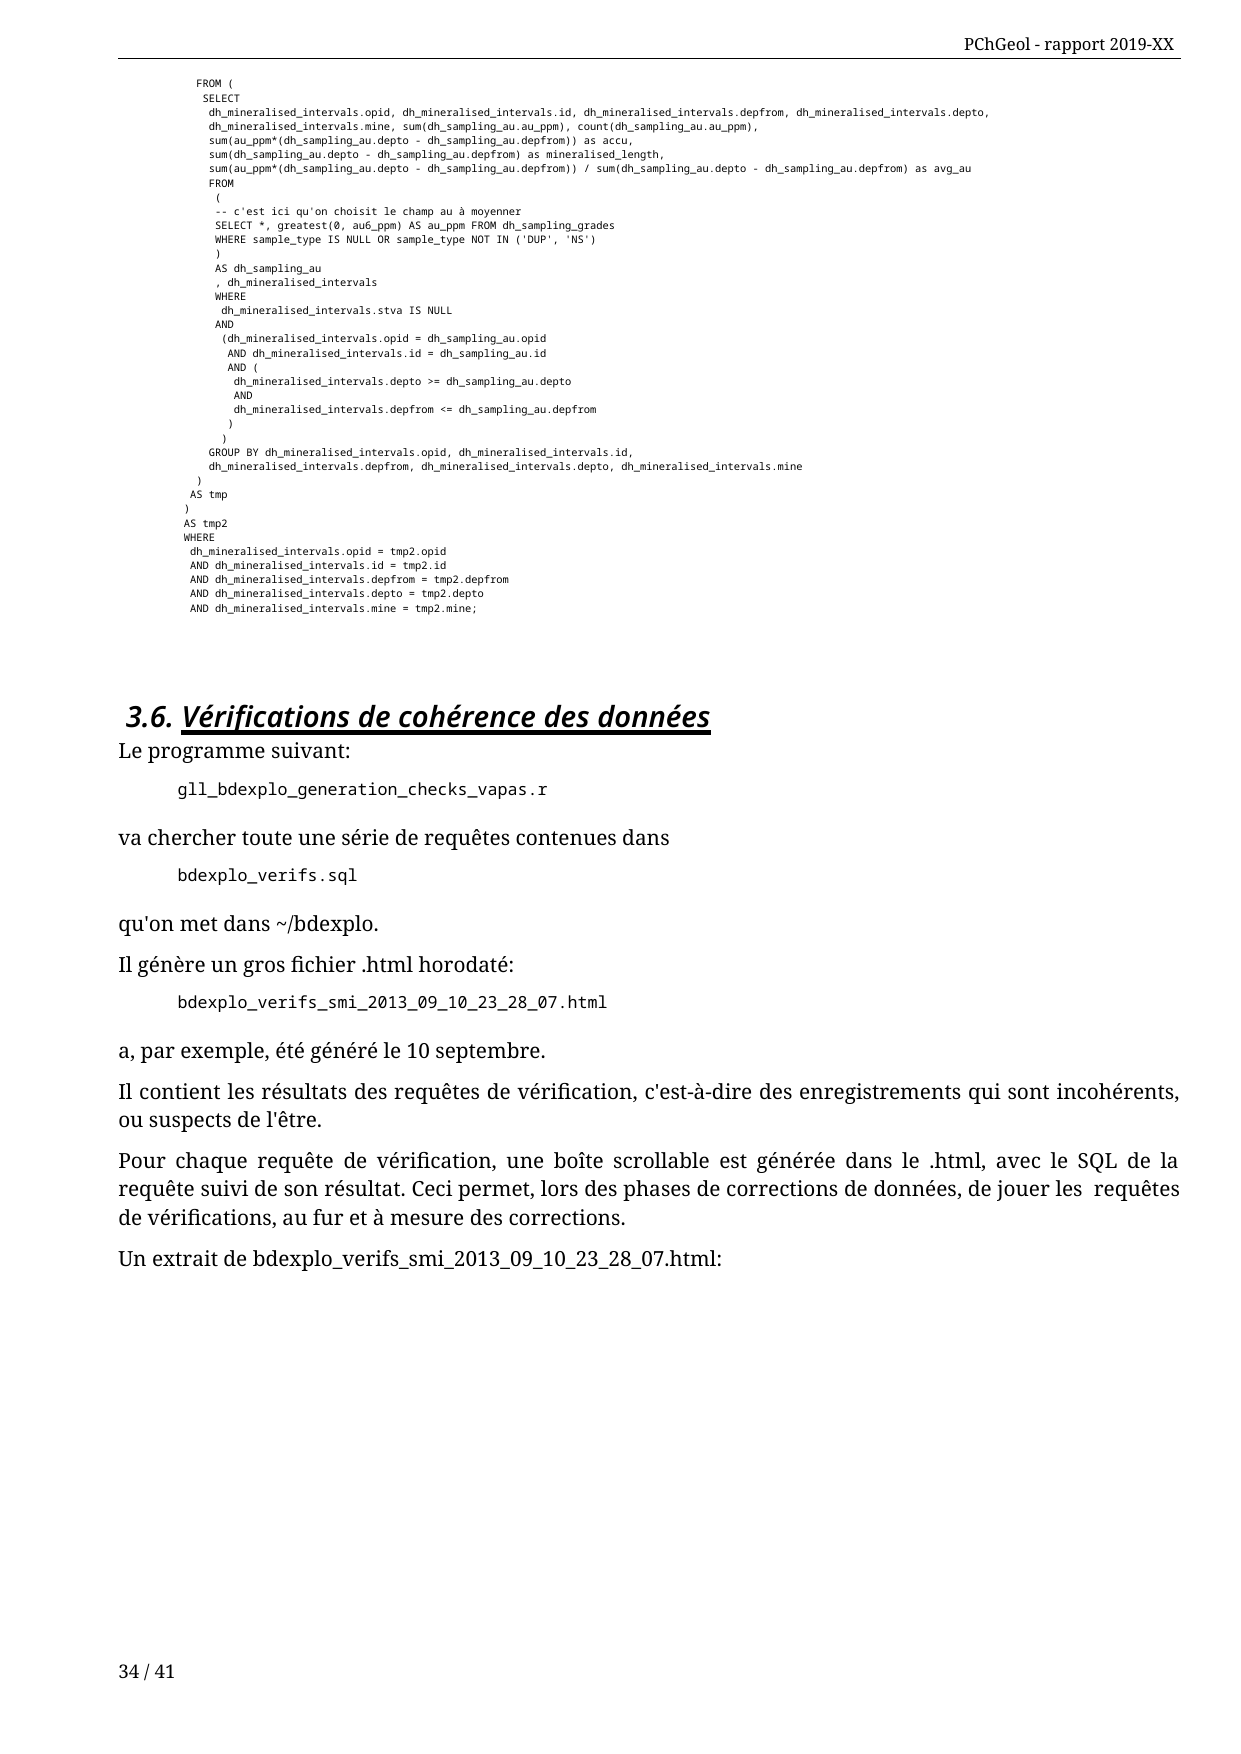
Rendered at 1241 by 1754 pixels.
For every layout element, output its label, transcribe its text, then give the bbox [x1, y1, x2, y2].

text Pour chaque requête de vérification, une boîte scrollable est générée dans le .html, avec le SQL de la requête suivi de son résultat. Ceci permet, lors des phases de corrections de données, de jouer les requêtes de vérifications, au fur et à mesure des corrections. [118, 1146, 1181, 1231]
text dh_mineralised_intervals.opid = tmp2.opid [177, 544, 1181, 558]
text AND dh_mineralised_intervals.id = tmp2.id [177, 558, 1181, 573]
text AND [177, 388, 1181, 403]
text dh_mineralised_intervals.mine, sum(dh_sampling_au.au_ppm), count(dh_sampling_au.au_ppm), [177, 119, 1181, 133]
text (dh_mineralised_intervals.opid = dh_sampling_au.opid [177, 332, 1181, 346]
text ) [177, 247, 1181, 261]
text WHERE sample_type IS NULL OR sample_type NOT IN ('DUP', 'NS') [177, 233, 1181, 247]
text SELECT [177, 91, 1181, 105]
text AS tmp [177, 488, 1181, 502]
text gll_bdexplo_generation_checks_vapas.r [177, 777, 1181, 800]
text sum(au_ppm*(dh_sampling_au.depto - dh_sampling_au.depfrom)) / sum(dh_sampling_au.depto - dh_sampling_au.depfrom) as avg_au [177, 162, 1181, 176]
text dh_mineralised_intervals.depfrom <= dh_sampling_au.depfrom [177, 403, 1181, 417]
text -- c'est ici qu'on choisit le champ au à moyenner [177, 204, 1181, 218]
text AND dh_mineralised_intervals.id = dh_sampling_au.id [177, 346, 1181, 360]
text dh_mineralised_intervals.depto >= dh_sampling_au.depto [177, 374, 1181, 388]
text dh_mineralised_intervals.opid, dh_mineralised_intervals.id, dh_mineralised_intervals.depfrom, dh_mineralised_intervals.depto, [177, 105, 1181, 119]
subtitle Vérifications de cohérence des données [118, 697, 1181, 736]
text ( [177, 190, 1181, 204]
text qu'on met dans ~/bdexplo. [118, 909, 1181, 937]
text AND dh_mineralised_intervals.depfrom = tmp2.depfrom [177, 573, 1181, 587]
text FROM ( [177, 77, 1181, 91]
text AS dh_sampling_au [177, 261, 1181, 275]
text bdexplo_verifs_smi_2013_09_10_23_28_07.html [177, 991, 1181, 1013]
text GROUP BY dh_mineralised_intervals.opid, dh_mineralised_intervals.id, [177, 445, 1181, 459]
text , dh_mineralised_intervals [177, 275, 1181, 289]
text sum(au_ppm*(dh_sampling_au.depto - dh_sampling_au.depfrom)) as accu, [177, 133, 1181, 148]
text dh_mineralised_intervals.depfrom, dh_mineralised_intervals.depto, dh_mineralised_intervals.mine [177, 459, 1181, 473]
text Un extrait de bdexplo_verifs_smi_2013_09_10_23_28_07.html: [118, 1244, 1181, 1272]
text Il génère un gros fichier .html horodaté: [118, 950, 1181, 978]
text a, par exemple, été généré le 10 septembre. [118, 1036, 1181, 1064]
text AND dh_mineralised_intervals.mine = tmp2.mine; [177, 601, 1181, 615]
text AND ( [177, 360, 1181, 374]
text Le programme suivant: [118, 736, 1181, 765]
text Il contient les résultats des requêtes de vérification, c'est-à-dire des enregistrements qui sont incohérents, ou suspects de l'être. [118, 1077, 1181, 1134]
text va chercher toute une série de requêtes contenues dans [118, 823, 1181, 851]
text dh_mineralised_intervals.stva IS NULL [177, 303, 1181, 318]
text FROM [177, 176, 1181, 190]
text WHERE [177, 289, 1181, 303]
text bdexplo_verifs.sql [177, 863, 1181, 886]
text ) [177, 502, 1181, 516]
text ) [177, 473, 1181, 488]
text AND [177, 318, 1181, 332]
text SELECT *, greatest(0, au6_ppm) AS au_ppm FROM dh_sampling_grades [177, 218, 1181, 233]
text ) [177, 417, 1181, 431]
text WHERE [177, 530, 1181, 544]
text AS tmp2 [177, 516, 1181, 530]
text ) [177, 431, 1181, 445]
text AND dh_mineralised_intervals.depto = tmp2.depto [177, 587, 1181, 601]
text sum(dh_sampling_au.depto - dh_sampling_au.depfrom) as mineralised_length, [177, 148, 1181, 162]
